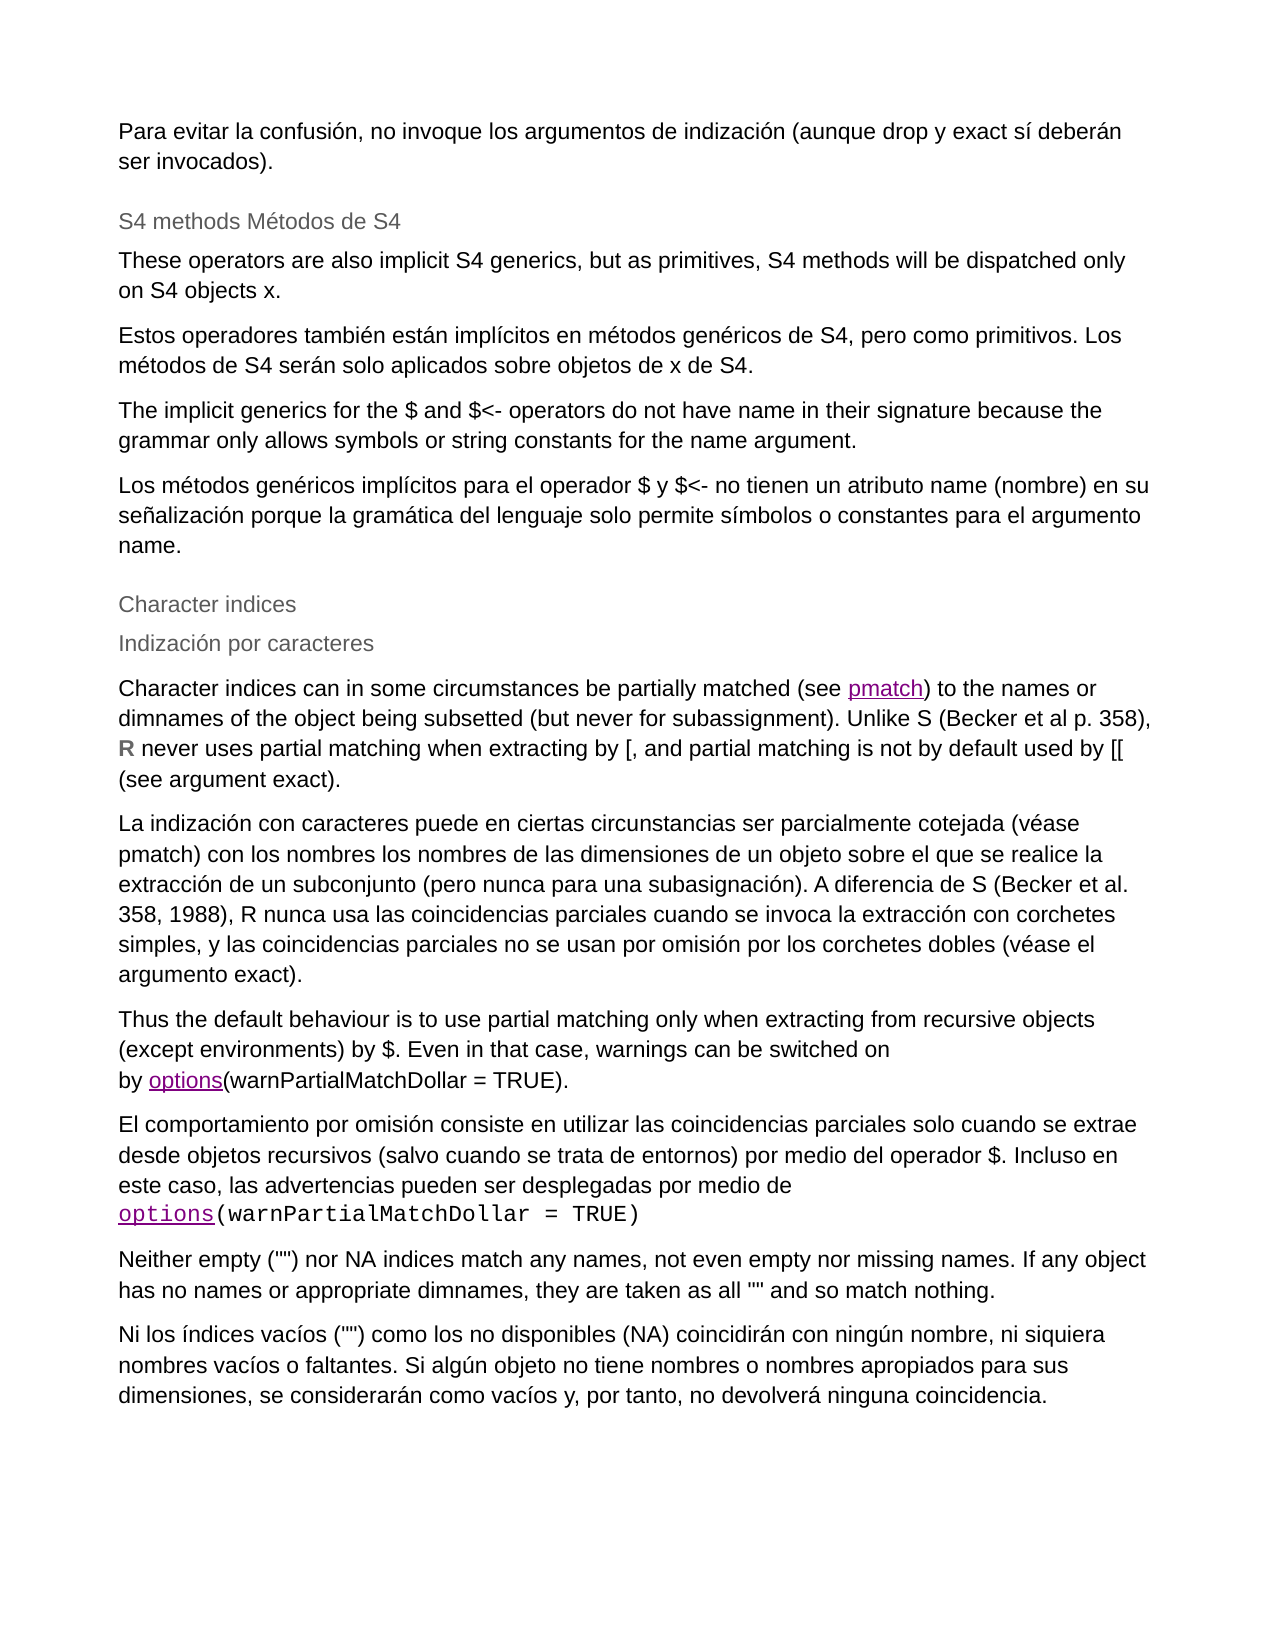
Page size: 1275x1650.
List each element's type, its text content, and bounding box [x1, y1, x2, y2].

subtitle Character indices [118, 591, 1157, 618]
text El comportamiento por omisión consiste en utilizar las coincidencias parciales solo cuando se extrae desde objetos recursivos (salvo cuando se trata de entornos) por medio del operador $. Incluso en este caso, las advertencias pueden ser desplegadas por medio de options(warnPartialMatchDollar = TRUE) [118, 1111, 1157, 1228]
text Para evitar la confusión, no invoque los argumentos de indización (aunque drop y exact sí deberán ser invocados). [118, 118, 1157, 175]
text Thus the default behaviour is to use partial matching only when extracting from recursive objects (except environments) by $. Even in that case, warnings can be switched on by options(warnPartialMatchDollar = TRUE). [118, 1006, 1157, 1093]
text Estos operadores también están implícitos en métodos genéricos de S4, pero como primitivos. Los métodos de S4 serán solo aplicados sobre objetos de x de S4. [118, 322, 1157, 378]
text La indización con caracteres puede en ciertas circunstancias ser parcialmente cotejada (véase pmatch) con los nombres los nombres de las dimensiones de un objeto sobre el que se realice la extracción de un subconjunto (pero nunca para una subasignación). A diferencia de S (Becker et al. 358, 1988), R nunca usa las coincidencias parciales cuando se invoca la extracción con corchetes simples, y las coincidencias parciales no se usan por omisión por los corchetes dobles (véase el argumento exact). [118, 810, 1157, 988]
text Ni los índices vacíos ("") como los no disponibles (NA) coincidirán con ningún nombre, ni siquiera nombres vacíos o faltantes. Si algún objeto no tiene nombres o nombres apropiados para sus dimensiones, se considerarán como vacíos y, por tanto, no devolverá ninguna coincidencia. [118, 1321, 1157, 1408]
text Indización por caracteres [118, 630, 1157, 657]
text Character indices can in some circumstances be partially matched (see pmatch) to the names or dimnames of the object being subsetted (but never for subassignment). Unlike S (Becker et al p. 358), R never uses partial matching when extracting by [, and partial matching is not by default used by [[ (see argument exact). [118, 675, 1157, 792]
text Los métodos genéricos implícitos para el operador $ y $<- no tienen un atributo name (nombre) en su señalización porque la gramática del lenguaje solo permite símbolos o constantes para el argumento name. [118, 472, 1157, 558]
text Neither empty ("") nor NA indices match any names, not even empty nor missing names. If any object has no names or appropriate dimnames, they are taken as all "" and so match nothing. [118, 1246, 1157, 1303]
subtitle S4 methods Métodos de S4 [118, 208, 1157, 234]
text These operators are also implicit S4 generics, but as primitives, S4 methods will be dispatched only on S4 objects x. [118, 247, 1157, 303]
text The implicit generics for the $ and $<- operators do not have name in their signature because the grammar only allows symbols or string constants for the name argument. [118, 397, 1157, 453]
